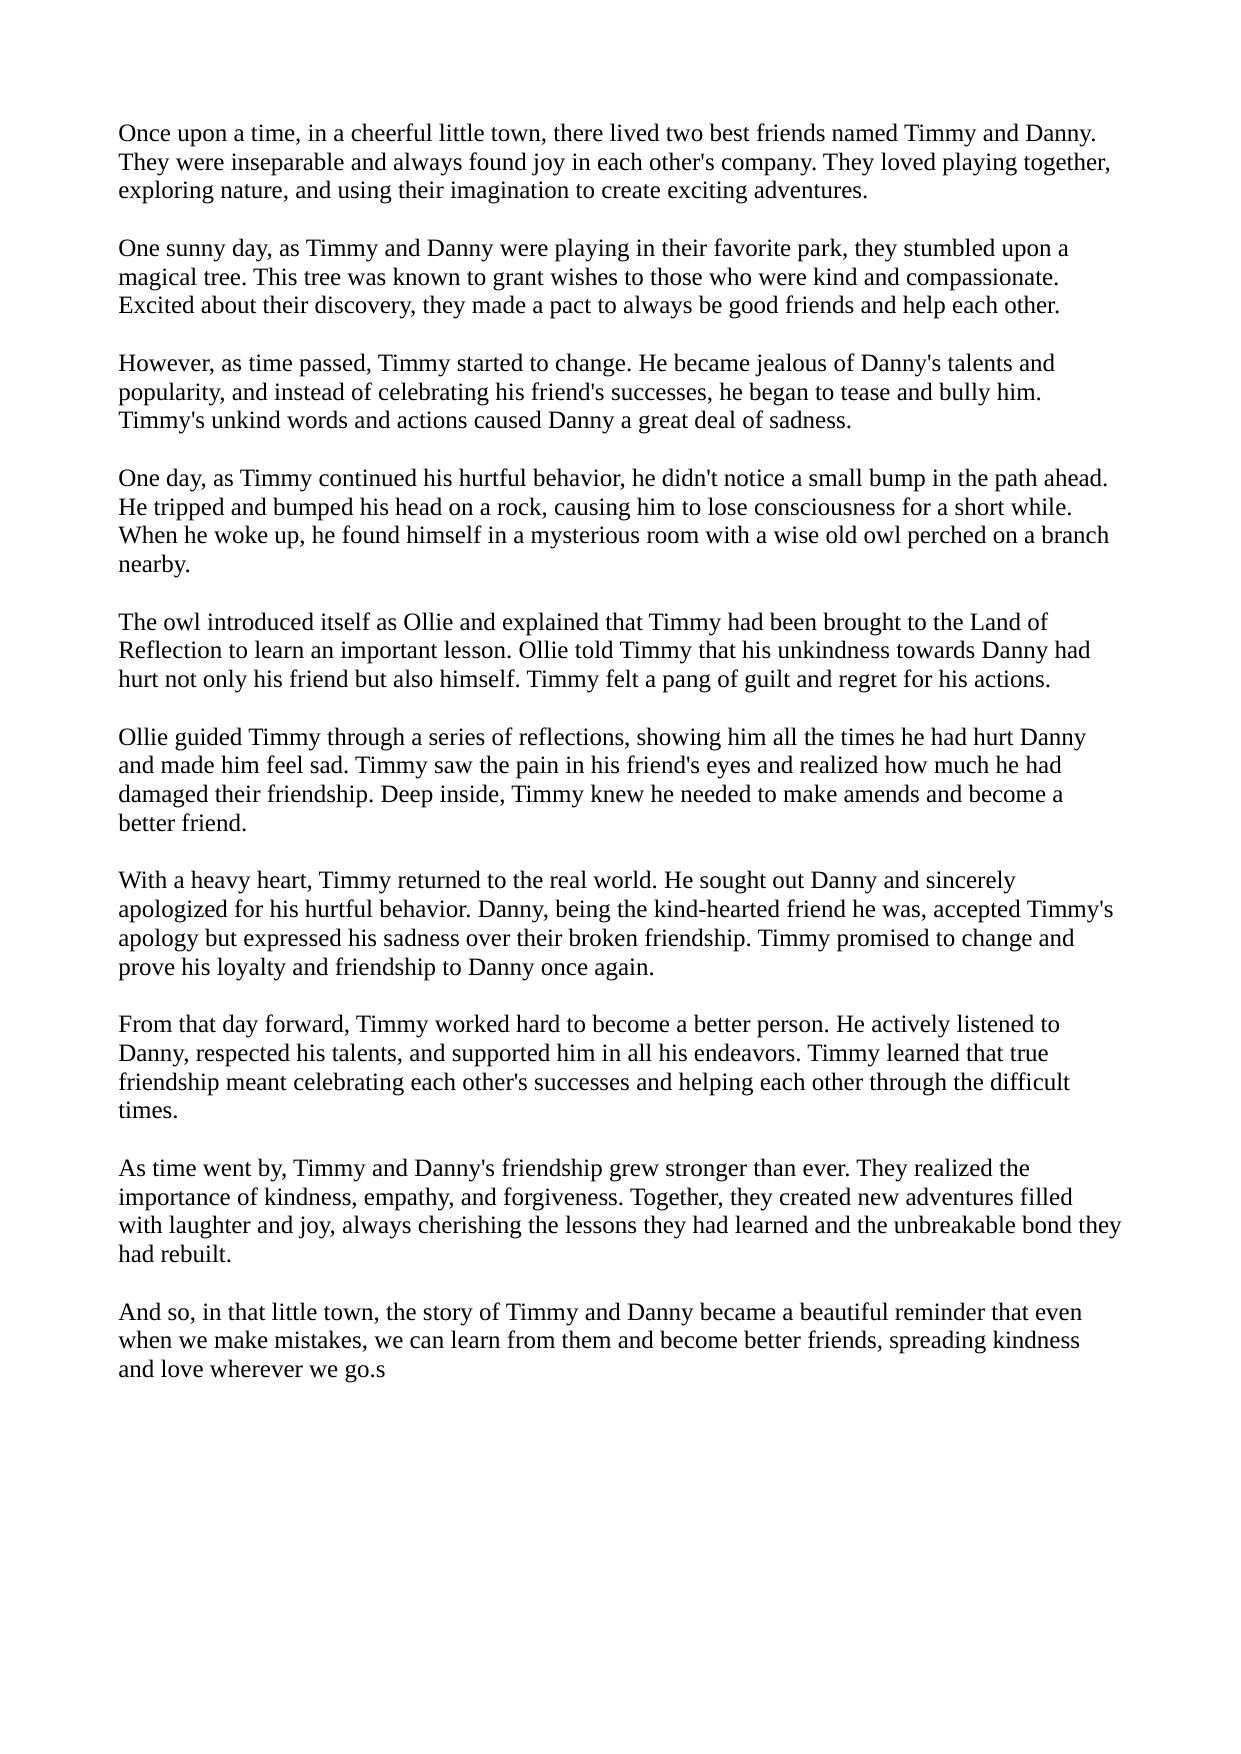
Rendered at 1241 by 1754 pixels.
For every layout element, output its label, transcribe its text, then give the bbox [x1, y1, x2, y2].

text One day, as Timmy continued his hurtful behavior, he didn't notice a small bump in the path ahead. He tripped and bumped his head on a rock, causing him to lose consciousness for a short while. When he woke up, he found himself in a mysterious room with a wise old owl perched on a branch nearby. [118, 463, 1122, 578]
text However, as time passed, Timmy started to change. He became jealous of Danny's talents and popularity, and instead of celebrating his friend's successes, he began to tease and bully him. Timmy's unkind words and actions caused Danny a great deal of sadness. [118, 348, 1122, 434]
text As time went by, Timmy and Danny's friendship grew stronger than ever. They realized the importance of kindness, empathy, and forgiveness. Together, they created new adventures filled with laughter and joy, always cherishing the lessons they had learned and the unbreakable bond they had rebuilt. [118, 1153, 1122, 1268]
text And so, in that little town, the story of Timmy and Danny became a beautiful reminder that even when we make mistakes, we can learn from them and become better friends, spreading kindness and love wherever we go.s [118, 1297, 1122, 1383]
text With a heavy heart, Timmy returned to the real world. He sought out Danny and sincerely apologized for his hurtful behavior. Danny, being the kind-hearted friend he was, accepted Timmy's apology but expressed his sadness over their broken friendship. Timmy promised to change and prove his loyalty and friendship to Danny once again. [118, 866, 1122, 981]
text Ollie guided Timmy through a series of reflections, showing him all the times he had hurt Danny and made him feel sad. Timmy saw the pain in his friend's eyes and realized how much he had damaged their friendship. Deep inside, Timmy knew he needed to make amends and become a better friend. [118, 722, 1122, 837]
text The owl introduced itself as Ollie and explained that Timmy had been brought to the Land of Reflection to learn an important lesson. Ollie told Timmy that his unkindness towards Danny had hurt not only his friend but also himself. Timmy felt a pang of guilt and regret for his actions. [118, 607, 1122, 693]
text Once upon a time, in a cheerful little town, there lived two best friends named Timmy and Danny. They were inseparable and always found joy in each other's company. They loved playing together, exploring nature, and using their imagination to create exciting adventures. [118, 118, 1122, 204]
text From that day forward, Timmy worked hard to become a better person. He actively listened to Danny, respected his talents, and supported him in all his endeavors. Timmy learned that true friendship meant celebrating each other's successes and helping each other through the difficult times. [118, 1009, 1122, 1124]
text One sunny day, as Timmy and Danny were playing in their favorite park, they stumbled upon a magical tree. This tree was known to grant wishes to those who were kind and compassionate. Excited about their discovery, they made a pact to always be good friends and help each other. [118, 233, 1122, 319]
